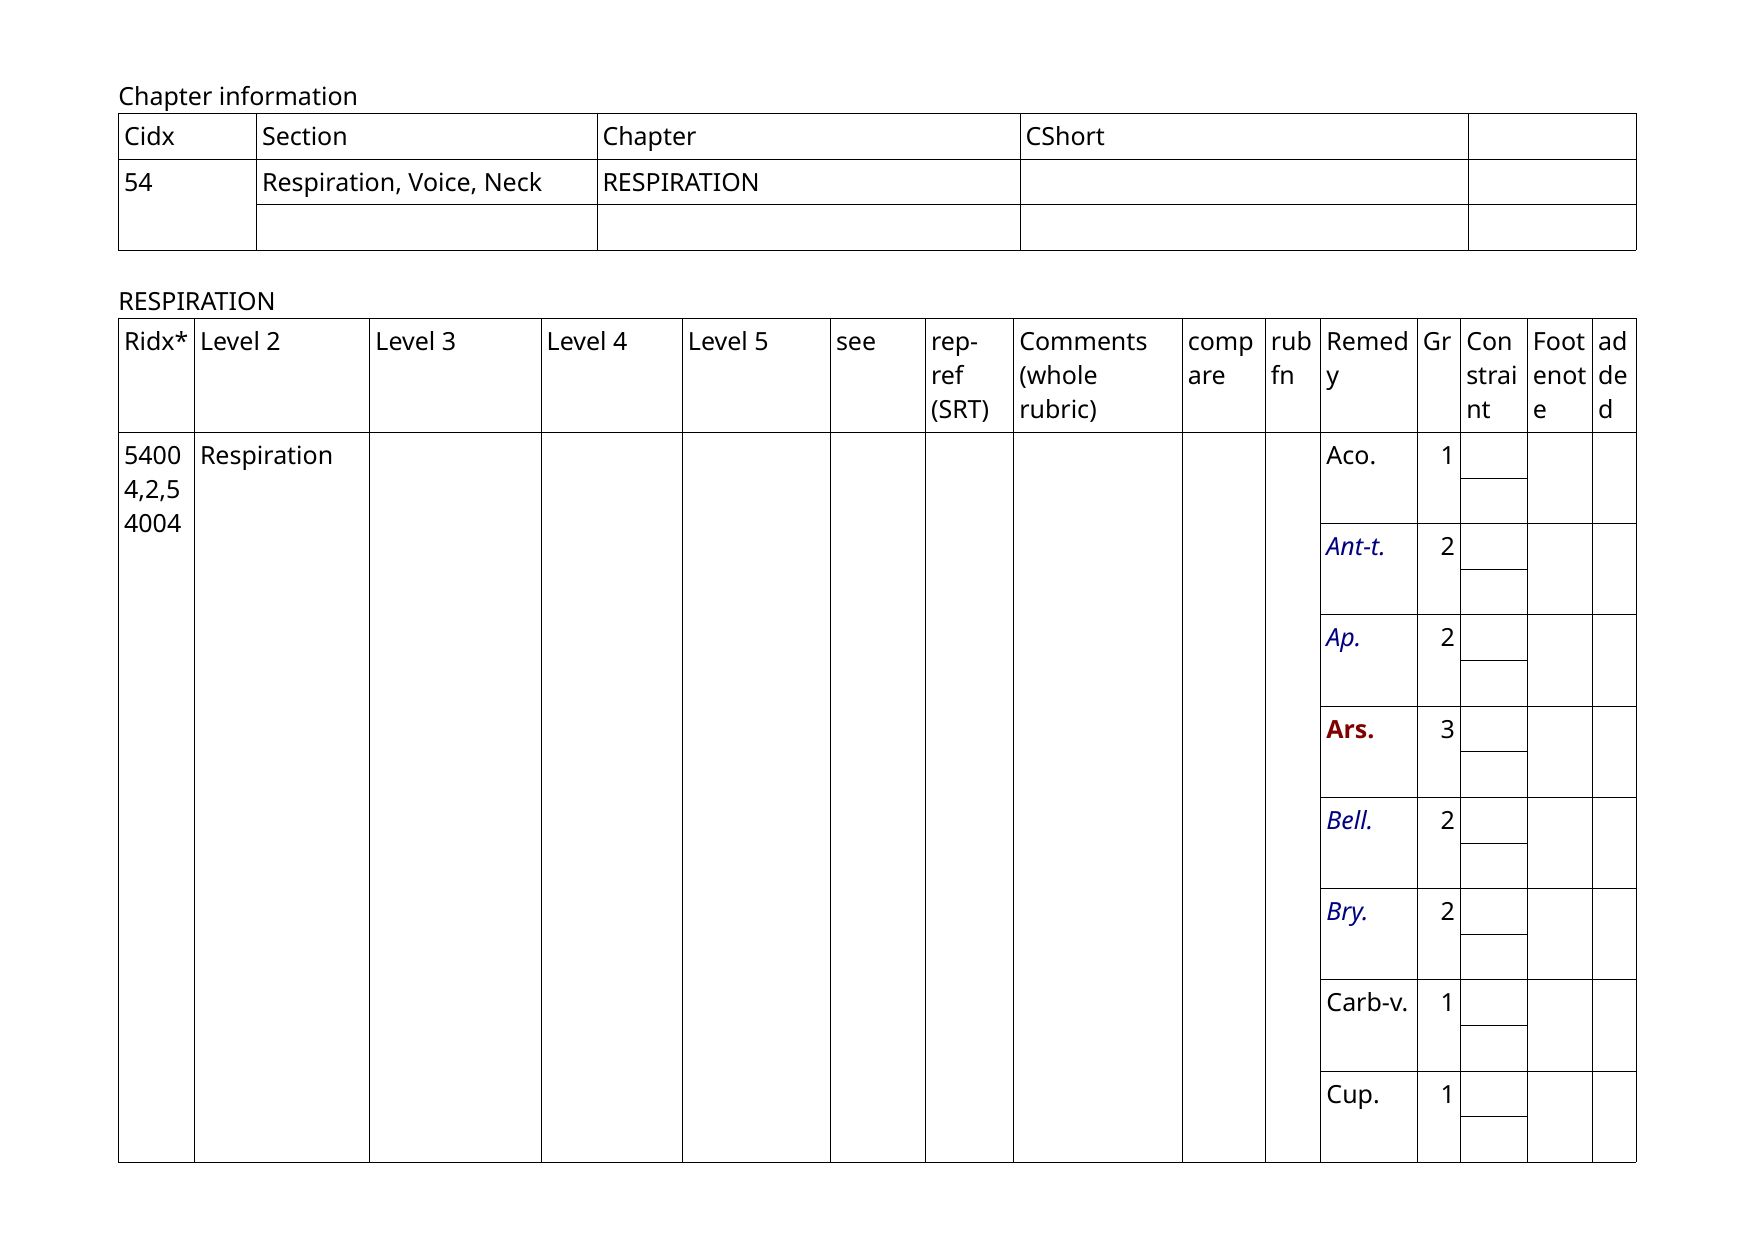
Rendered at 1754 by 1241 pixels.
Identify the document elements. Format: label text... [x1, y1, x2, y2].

table_cell [1461, 935, 1527, 979]
table_header rep-ref (SRT) [926, 319, 1013, 432]
table_cell [542, 433, 682, 1162]
table_cell [1593, 798, 1636, 888]
table_cell [1593, 524, 1636, 614]
text Chapter information [118, 79, 1636, 113]
table_cell Aco. [1321, 433, 1417, 523]
table_cell 2 [1418, 615, 1460, 706]
table_cell [1461, 524, 1527, 569]
table_cell [1461, 752, 1527, 797]
table_cell 3 [1418, 707, 1460, 797]
table_cell [1593, 707, 1636, 797]
table_cell [1469, 205, 1636, 250]
table_cell [1593, 433, 1636, 523]
table_cell Cup. [1321, 1072, 1417, 1162]
table_cell 54 [119, 160, 256, 250]
table_header CShort [1021, 114, 1468, 158]
table_cell [1461, 433, 1527, 477]
table_cell [1469, 160, 1636, 204]
table_cell [598, 205, 1020, 250]
table_cell 2 [1418, 889, 1460, 979]
table_header see [831, 319, 925, 432]
table_cell [1461, 661, 1527, 706]
table_cell [926, 433, 1013, 1162]
table_header Level 3 [370, 319, 541, 432]
table_cell [1528, 980, 1592, 1071]
table_cell Bry. [1321, 889, 1417, 979]
table_cell [1528, 433, 1592, 523]
table_cell 1 [1418, 980, 1460, 1071]
table_cell [683, 433, 830, 1162]
table_header Cidx [119, 114, 256, 158]
table_cell [1461, 980, 1527, 1025]
table_header Ridx* [119, 319, 194, 432]
table_header Level 4 [542, 319, 682, 432]
table_cell Respiration, Voice, Neck [257, 160, 597, 204]
table_cell [1461, 615, 1527, 660]
table_cell Bell. [1321, 798, 1417, 888]
table_cell Ars. [1321, 707, 1417, 797]
table_cell Ap. [1321, 615, 1417, 706]
table_cell [1461, 1117, 1527, 1162]
table_cell [1593, 889, 1636, 979]
table_cell [1593, 980, 1636, 1071]
table_cell [1021, 205, 1468, 250]
table_header Chapter [598, 114, 1020, 158]
table_cell [1461, 889, 1527, 934]
table_cell [1183, 433, 1265, 1162]
table_cell [1593, 1072, 1636, 1162]
table_cell 1 [1418, 1072, 1460, 1162]
table_cell 2 [1418, 524, 1460, 614]
table_cell [1528, 524, 1592, 614]
table_cell Ant-t. [1321, 524, 1417, 614]
table_header rub fn [1266, 319, 1320, 432]
table_header Constraint [1461, 319, 1527, 432]
table_header [1469, 114, 1636, 158]
table_cell [1528, 1072, 1592, 1162]
table_cell [1528, 798, 1592, 888]
table_cell [1461, 1072, 1527, 1116]
table_cell [1461, 479, 1527, 523]
table_cell [1528, 707, 1592, 797]
table_cell [1266, 433, 1320, 1162]
table_header Level 2 [195, 319, 369, 432]
table_header Remedy [1321, 319, 1417, 432]
table_cell [1021, 160, 1468, 204]
table_cell [1528, 889, 1592, 979]
table_cell [1461, 798, 1527, 842]
table_cell 54004,2,54004 [119, 433, 194, 1162]
table_cell [1461, 707, 1527, 751]
table_header Footenote [1528, 319, 1592, 432]
table_cell [1461, 1026, 1527, 1071]
table_cell 2 [1418, 798, 1460, 888]
table_cell [257, 205, 597, 250]
table_cell [1461, 570, 1527, 614]
table_header Level 5 [683, 319, 830, 432]
table_cell Carb-v. [1321, 980, 1417, 1071]
table_cell RESPIRATION [598, 160, 1020, 204]
table_cell [370, 433, 541, 1162]
table_cell [1593, 615, 1636, 706]
table_cell [1461, 844, 1527, 888]
table_cell Respiration [195, 433, 369, 1162]
table_header Gr [1418, 319, 1460, 432]
text RESPIRATION [118, 284, 1636, 318]
table_cell [831, 433, 925, 1162]
table_header compare [1183, 319, 1265, 432]
table_header Comments (whole rubric) [1014, 319, 1182, 432]
table_cell [1014, 433, 1182, 1162]
table_header Section [257, 114, 597, 158]
table_cell 1 [1418, 433, 1460, 523]
table_header added [1593, 319, 1636, 432]
table_cell [1528, 615, 1592, 706]
